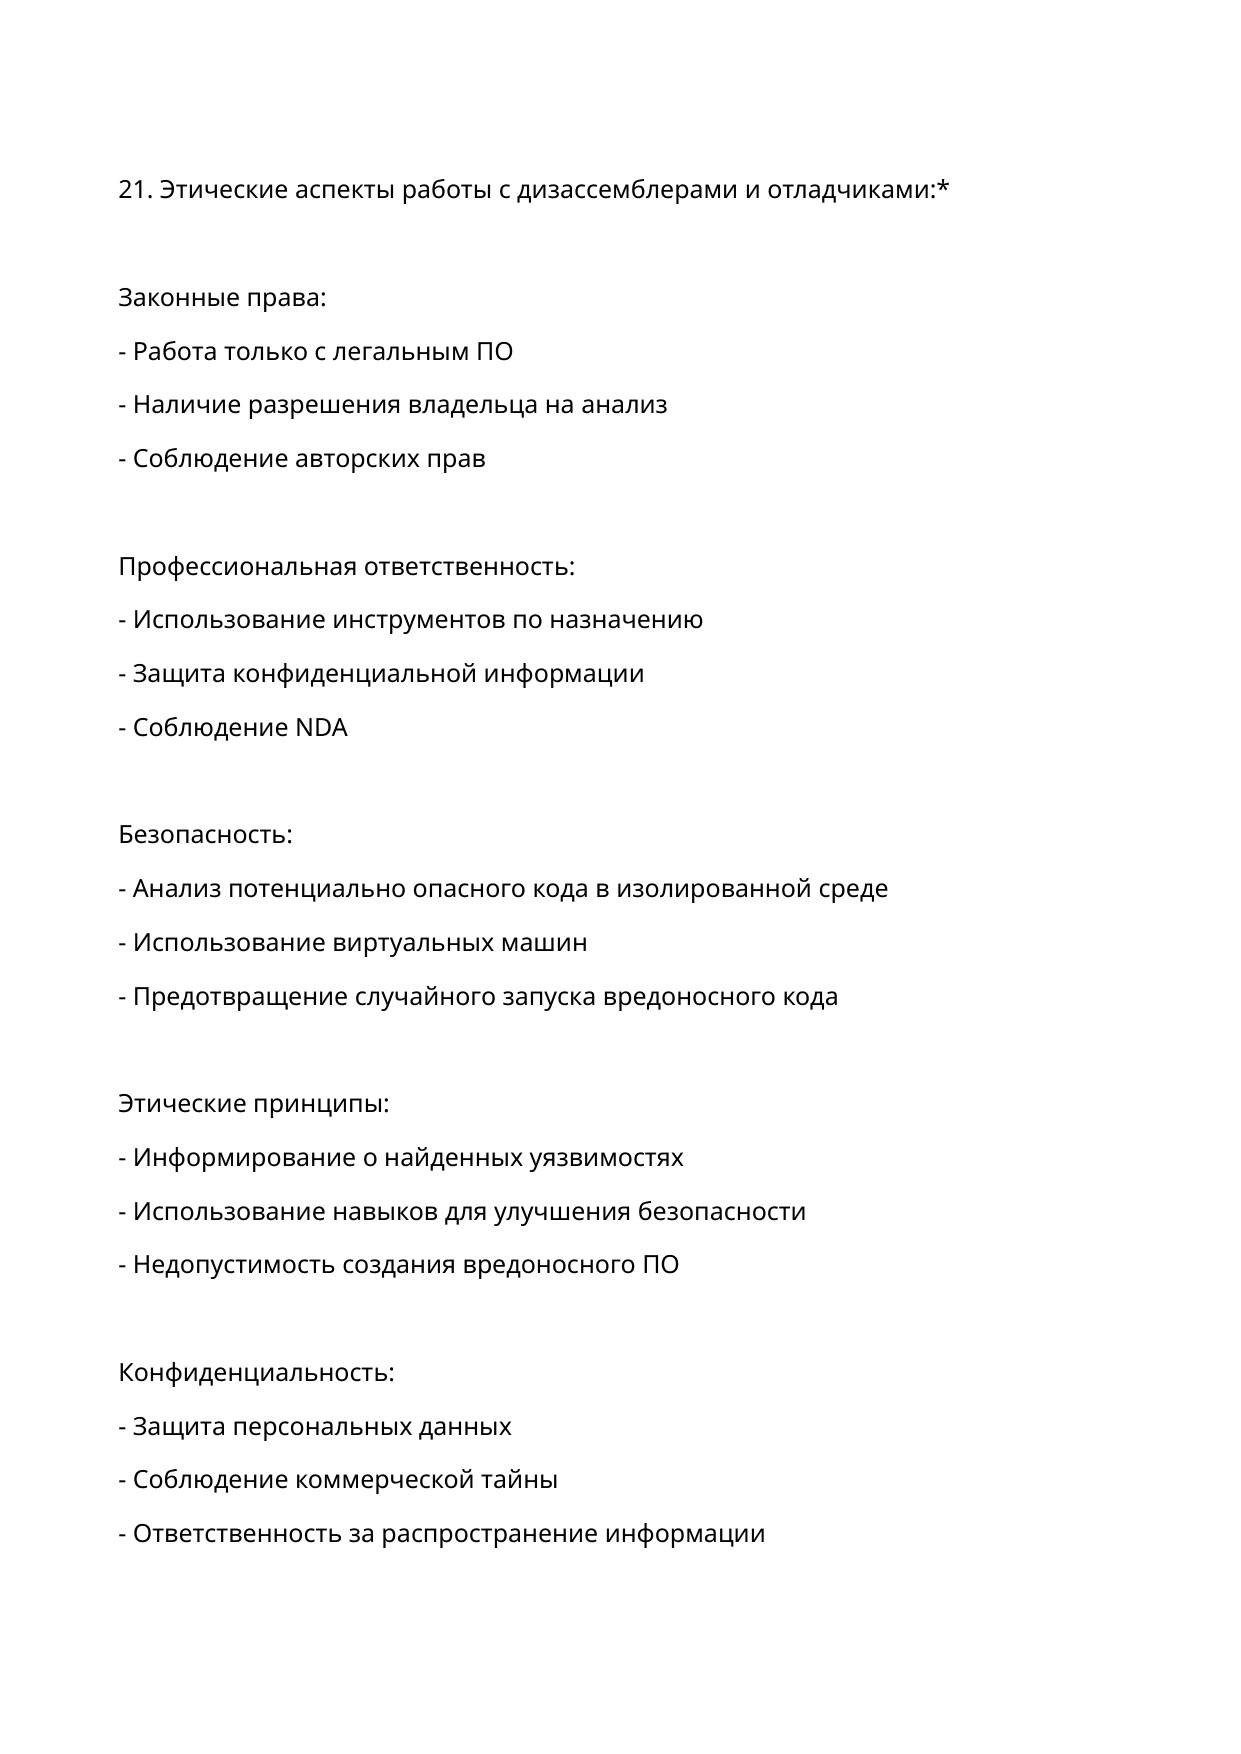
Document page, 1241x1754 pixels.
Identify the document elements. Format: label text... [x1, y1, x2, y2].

text - Наличие разрешения владельца на анализ [118, 387, 1122, 421]
text - Недопустимость создания вредоносного ПО [118, 1247, 1122, 1281]
text 21. Этические аспекты работы с дизассемблерами и отладчиками:* [118, 172, 1122, 206]
text Безопасность: [118, 817, 1122, 851]
text - Анализ потенциально опасного кода в изолированной среде [118, 871, 1122, 905]
text - Защита персональных данных [118, 1408, 1122, 1442]
text Конфиденциальность: [118, 1354, 1122, 1388]
text - Защита конфиденциальной информации [118, 656, 1122, 690]
text - Соблюдение NDA [118, 709, 1122, 743]
text Профессиональная ответственность: [118, 548, 1122, 582]
text - Соблюдение коммерческой тайны [118, 1462, 1122, 1496]
text - Ответственность за распространение информации [118, 1516, 1122, 1550]
text - Соблюдение авторских прав [118, 441, 1122, 475]
text - Предотвращение случайного запуска вредоносного кода [118, 978, 1122, 1012]
text Законные права: [118, 279, 1122, 313]
text - Использование инструментов по назначению [118, 602, 1122, 636]
text - Использование виртуальных машин [118, 924, 1122, 958]
text - Информирование о найденных уязвимостях [118, 1139, 1122, 1173]
text Этические принципы: [118, 1086, 1122, 1120]
text - Использование навыков для улучшения безопасности [118, 1193, 1122, 1227]
text - Работа только с легальным ПО [118, 333, 1122, 367]
